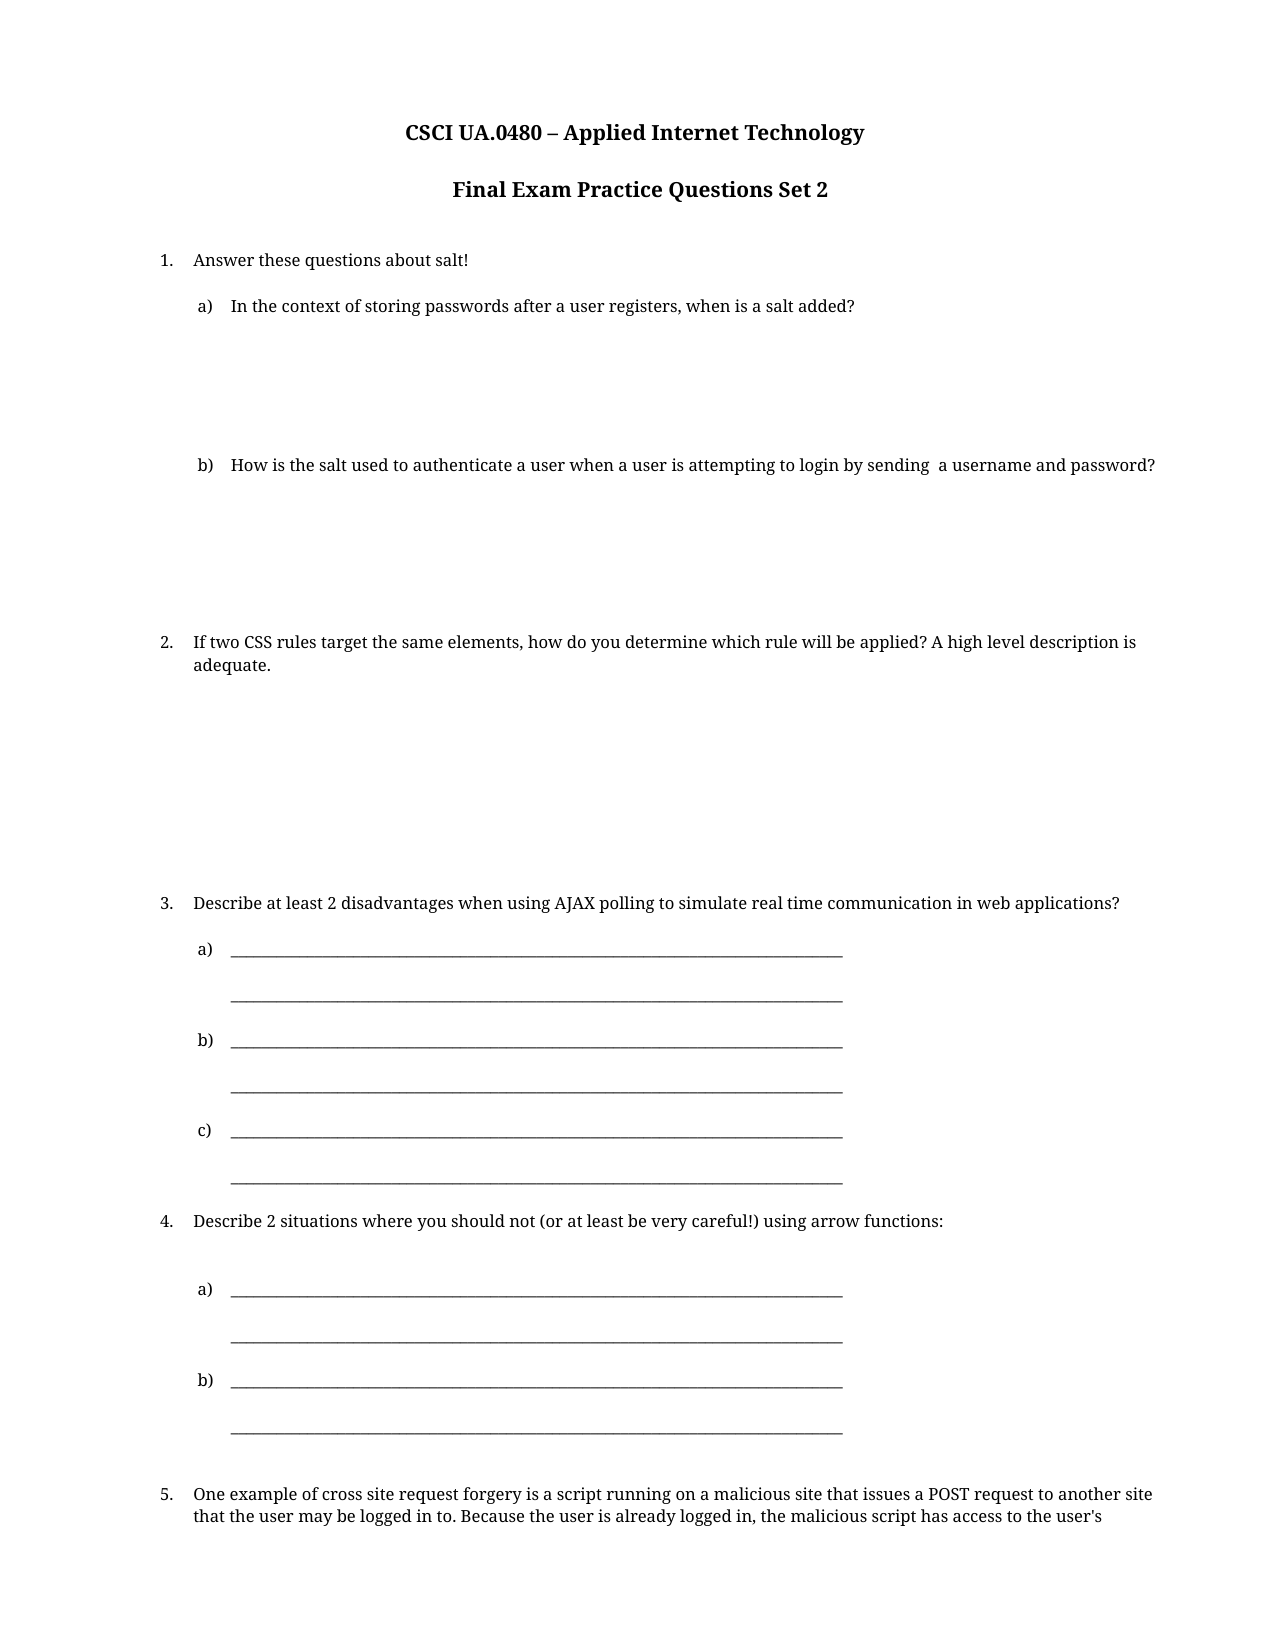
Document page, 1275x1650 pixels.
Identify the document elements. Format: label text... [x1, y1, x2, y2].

list Answer these questions about salt! [156, 249, 1157, 294]
list ________________________________________________________________________________ ________________________________________________________________________________ [193, 937, 1157, 1028]
list Describe 2 situations where you should not (or at least be very careful!) using arrow functions: [156, 1210, 1157, 1278]
list How is the salt used to authenticate a user when a user is attempting to login by sending a username and password? [193, 453, 1157, 608]
list One example of cross site request forgery is a script running on a malicious site that issues a POST request to another site that the user may be logged in to. Because the user is already logged in, the malicious script has access to the user's [156, 1482, 1157, 1528]
list ________________________________________________________________________________ ________________________________________________________________________________ [193, 1278, 1157, 1369]
list In the context of storing passwords after a user registers, when is a salt added? [193, 294, 1157, 362]
list If two CSS rules target the same elements, how do you determine which rule will be applied? A high level description is adequate. [156, 631, 1157, 892]
list ________________________________________________________________________________ ________________________________________________________________________________ [193, 1028, 1157, 1119]
text CSCI UA.0480 – Applied Internet Technology [118, 118, 1157, 175]
list ________________________________________________________________________________ ________________________________________________________________________________ [193, 1119, 1157, 1187]
list Describe at least 2 disadvantages when using AJAX polling to simulate real time communication in web applications? [156, 892, 1157, 937]
list ________________________________________________________________________________ ________________________________________________________________________________ [193, 1369, 1157, 1482]
text Final Exam Practice Questions Set 2 [118, 175, 1157, 249]
